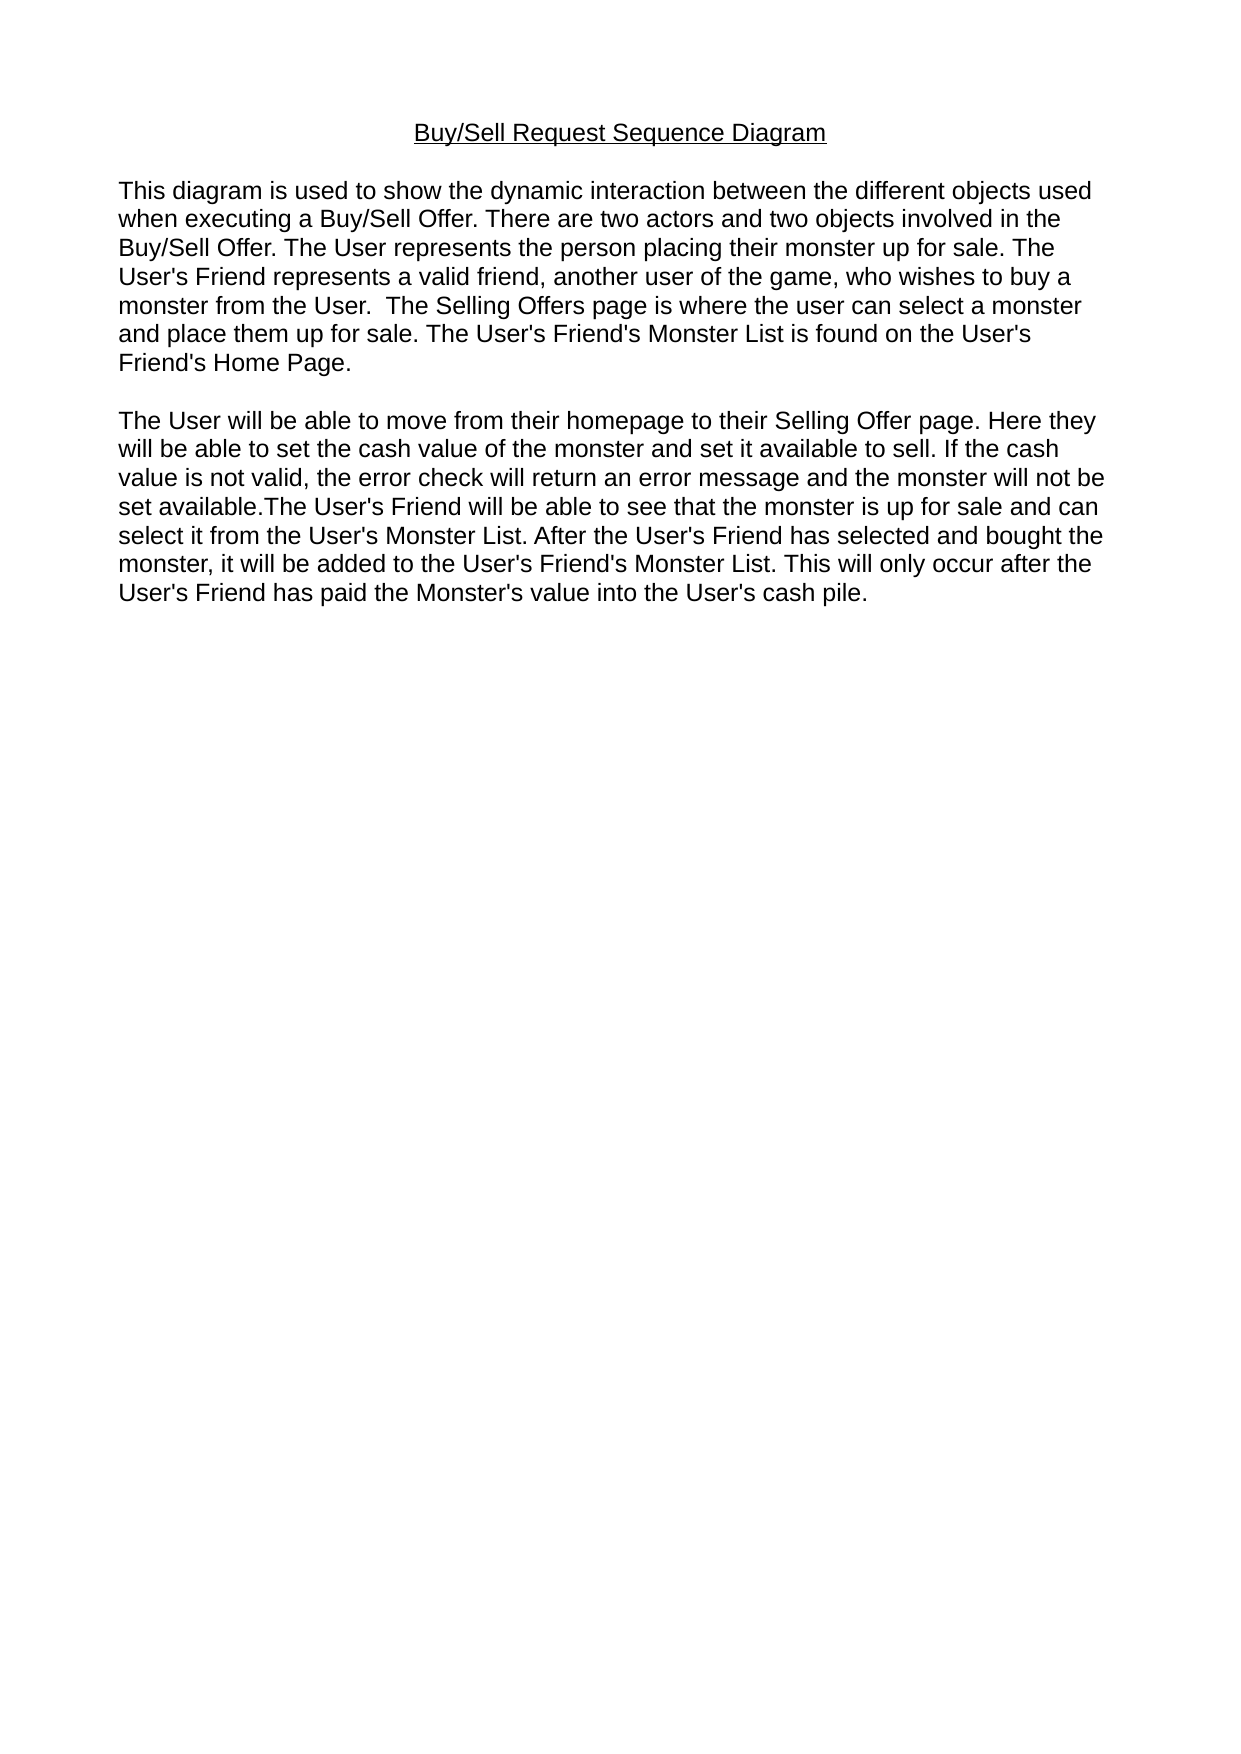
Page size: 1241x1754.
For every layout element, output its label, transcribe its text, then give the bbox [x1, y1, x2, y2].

text This diagram is used to show the dynamic interaction between the different objects used when executing a Buy/Sell Offer. There are two actors and two objects involved in the Buy/Sell Offer. The User represents the person placing their monster up for sale. The User's Friend represents a valid friend, another user of the game, who wishes to buy a monster from the User. The Selling Offers page is where the user can select a monster and place them up for sale. The User's Friend's Monster List is found on the User's Friend's Home Page. [118, 176, 1122, 377]
text Buy/Sell Request Sequence Diagram [118, 118, 1122, 147]
text The User will be able to move from their homepage to their Selling Offer page. Here they will be able to set the cash value of the monster and set it available to sell. If the cash value is not valid, the error check will return an error message and the monster will not be set available.The User's Friend will be able to see that the monster is up for sale and can select it from the User's Monster List. After the User's Friend has selected and bought the monster, it will be added to the User's Friend's Monster List. This will only occur after the User's Friend has paid the Monster's value into the User's cash pile. [118, 406, 1122, 607]
